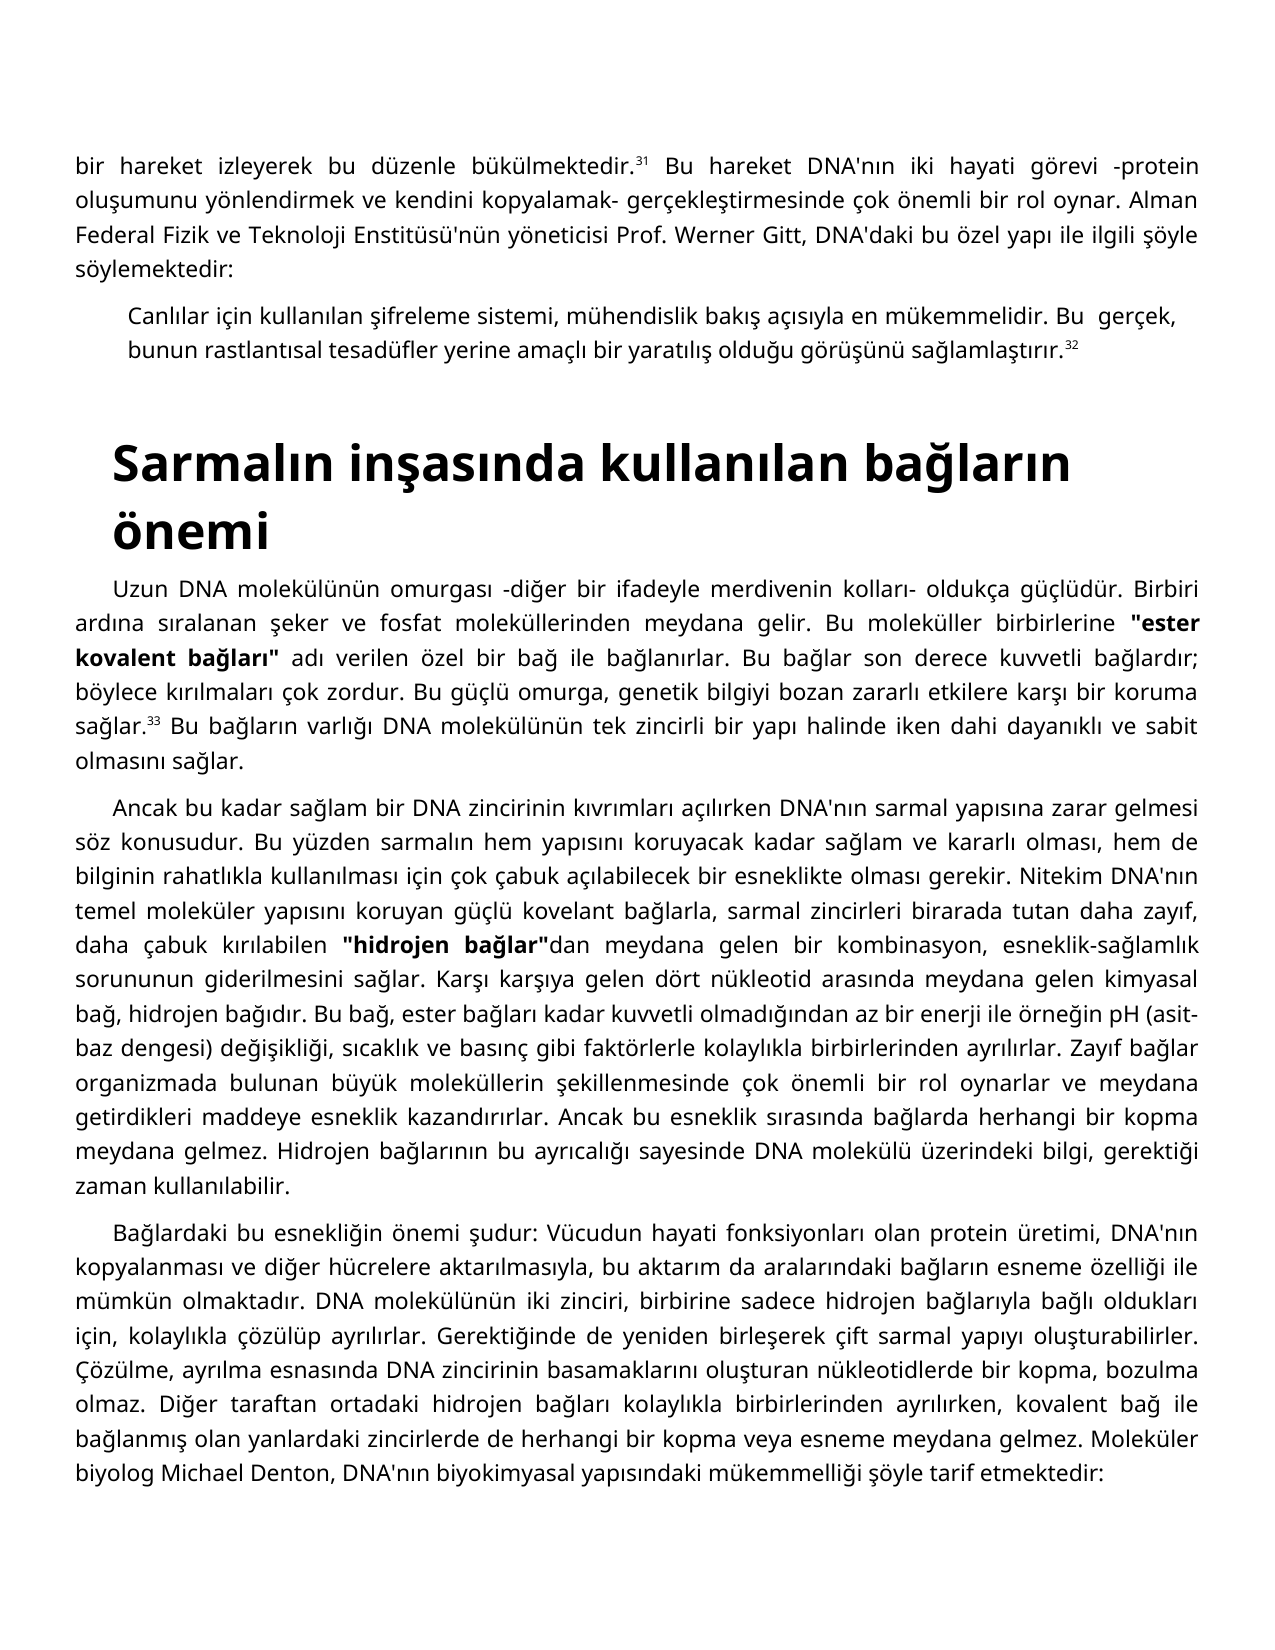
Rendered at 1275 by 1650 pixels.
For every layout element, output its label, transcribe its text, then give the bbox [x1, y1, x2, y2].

text bir hareket izleyerek bu düzenle bükülmektedir.31 Bu hareket DNA'nın iki hayati görevi -protein oluşumunu yönlendirmek ve kendini kopyalamak- gerçekleştirmesinde çok önemli bir rol oynar. Alman Federal Fizik ve Teknoloji Enstitüsü'nün yöneticisi Prof. Werner Gitt, DNA'daki bu özel yapı ile ilgili şöyle söylemektedir: [75, 150, 1200, 284]
subtitle Sarmalın inşasında kullanılan bağların önemi [112, 428, 1200, 564]
text Uzun DNA molekülünün omurgası -diğer bir ifadeyle merdivenin kolları- oldukça güçlüdür. Birbiri ardına sıralanan şeker ve fosfat moleküllerinden meydana gelir. Bu moleküller birbirlerine "ester kovalent bağları" adı verilen özel bir bağ ile bağlanırlar. Bu bağlar son derece kuvvetli bağlardır; böylece kırılmaları çok zordur. Bu güçlü omurga, genetik bilgiyi bozan zararlı etkilere karşı bir koruma sağlar.33 Bu bağların varlığı DNA molekülünün tek zincirli bir yapı halinde iken dahi dayanıklı ve sabit olmasını sağlar. [75, 573, 1200, 776]
text Bağlardaki bu esnekliğin önemi şudur: Vücudun hayati fonksiyonları olan protein üretimi, DNA'nın kopyalanması ve diğer hücrelere aktarılmasıyla, bu aktarım da aralarındaki bağların esneme özelliği ile mümkün olmaktadır. DNA molekülünün iki zinciri, birbirine sadece hidrojen bağlarıyla bağlı oldukları için, kolaylıkla çözülüp ayrılırlar. Gerektiğinde de yeniden birleşerek çift sarmal yapıyı oluşturabilirler. Çözülme, ayrılma esnasında DNA zincirinin basamaklarını oluşturan nükleotidlerde bir kopma, bozulma olmaz. Diğer taraftan ortadaki hidrojen bağları kolaylıkla birbirlerinden ayrılırken, kovalent bağ ile bağlanmış olan yanlardaki zincirlerde de herhangi bir kopma veya esneme meydana gelmez. Moleküler biyolog Michael Denton, DNA'nın biyokimyasal yapısındaki mükemmelliği şöyle tarif etmektedir: [75, 1216, 1200, 1488]
text Canlılar için kullanılan şifreleme sistemi, mühendislik bakış açısıyla en mükemmelidir. Bu gerçek, bunun rastlantısal tesadüfler yerine amaçlı bir yaratılış olduğu görüşünü sağlamlaştırır.32 [127, 300, 1177, 366]
text Ancak bu kadar sağlam bir DNA zincirinin kıvrımları açılırken DNA'nın sarmal yapısına zarar gelmesi söz konusudur. Bu yüzden sarmalın hem yapısını koruyacak kadar sağlam ve kararlı olması, hem de bilginin rahatlıkla kullanılması için çok çabuk açılabilecek bir esneklikte olması gerekir. Nitekim DNA'nın temel moleküler yapısını koruyan güçlü kovelant bağlarla, sarmal zincirleri birarada tutan daha zayıf, daha çabuk kırılabilen "hidrojen bağlar"dan meydana gelen bir kombinasyon, esneklik-sağlamlık sorununun giderilmesini sağlar. Karşı karşıya gelen dört nükleotid arasında meydana gelen kimyasal bağ, hidrojen bağıdır. Bu bağ, ester bağları kadar kuvvetli olmadığından az bir enerji ile örneğin pH (asit-baz dengesi) değişikliği, sıcaklık ve basınç gibi faktörlerle kolaylıkla birbirlerinden ayrılırlar. Zayıf bağlar organizmada bulunan büyük moleküllerin şekillenmesinde çok önemli bir rol oynarlar ve meydana getirdikleri maddeye esneklik kazandırırlar. Ancak bu esneklik sırasında bağlarda herhangi bir kopma meydana gelmez. Hidrojen bağlarının bu ayrıcalığı sayesinde DNA molekülü üzerindeki bilgi, gerektiği zaman kullanılabilir. [75, 791, 1200, 1201]
